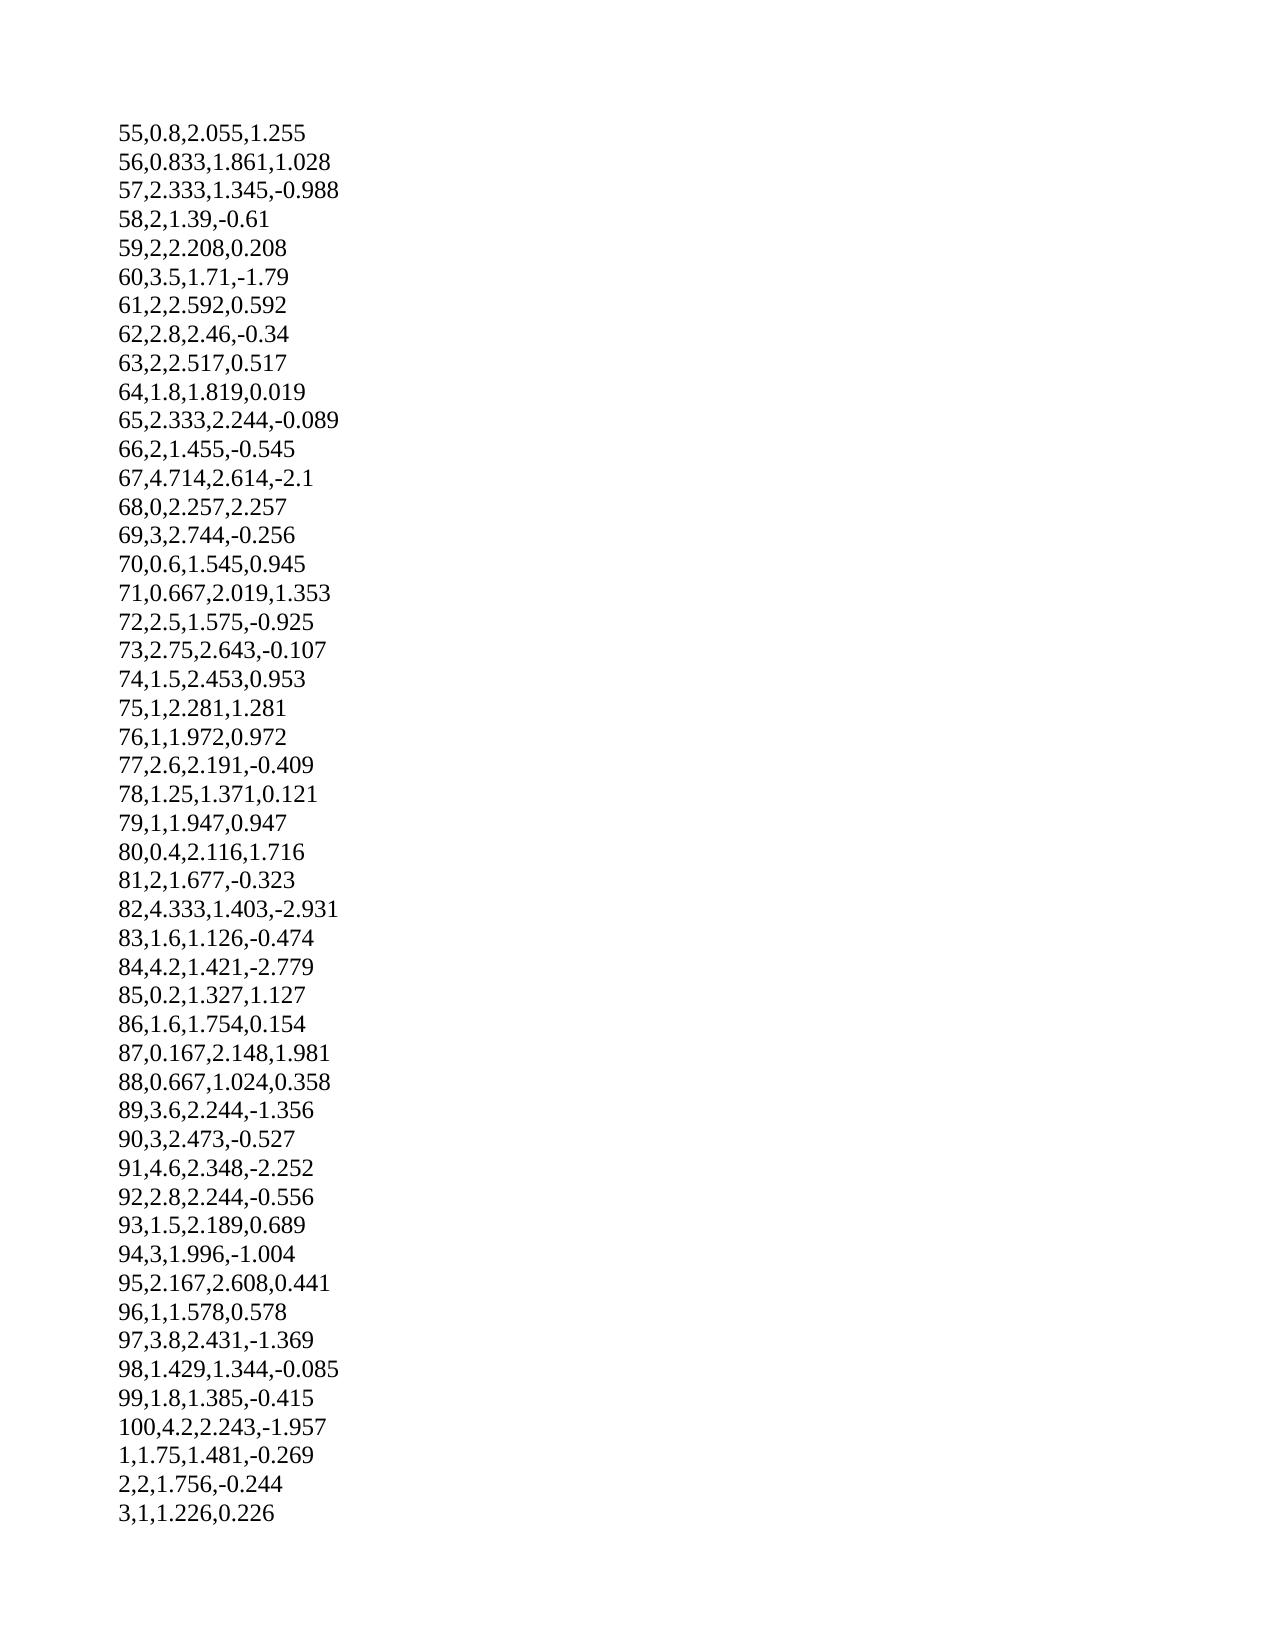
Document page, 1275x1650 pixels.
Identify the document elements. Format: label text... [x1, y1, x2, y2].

text 80,0.4,2.116,1.716 [118, 837, 1157, 866]
text 87,0.167,2.148,1.981 [118, 1038, 1157, 1067]
text 71,0.667,2.019,1.353 [118, 578, 1157, 607]
text 66,2,1.455,-0.545 [118, 434, 1157, 463]
text 90,3,2.473,-0.527 [118, 1124, 1157, 1153]
text 97,3.8,2.431,-1.369 [118, 1326, 1157, 1354]
text 56,0.833,1.861,1.028 [118, 147, 1157, 176]
text 81,2,1.677,-0.323 [118, 866, 1157, 894]
text 73,2.75,2.643,-0.107 [118, 636, 1157, 664]
text 79,1,1.947,0.947 [118, 808, 1157, 837]
text 67,4.714,2.614,-2.1 [118, 463, 1157, 492]
text 100,4.2,2.243,-1.957 [118, 1412, 1157, 1441]
text 88,0.667,1.024,0.358 [118, 1067, 1157, 1096]
text 82,4.333,1.403,-2.931 [118, 894, 1157, 923]
text 65,2.333,2.244,-0.089 [118, 406, 1157, 434]
text 93,1.5,2.189,0.689 [118, 1211, 1157, 1239]
text 94,3,1.996,-1.004 [118, 1239, 1157, 1268]
text 61,2,2.592,0.592 [118, 291, 1157, 319]
text 58,2,1.39,-0.61 [118, 204, 1157, 233]
text 98,1.429,1.344,-0.085 [118, 1354, 1157, 1383]
text 57,2.333,1.345,-0.988 [118, 176, 1157, 204]
text 74,1.5,2.453,0.953 [118, 664, 1157, 693]
text 84,4.2,1.421,-2.779 [118, 952, 1157, 981]
text 1,1.75,1.481,-0.269 [118, 1441, 1157, 1469]
text 95,2.167,2.608,0.441 [118, 1268, 1157, 1297]
text 92,2.8,2.244,-0.556 [118, 1182, 1157, 1211]
text 55,0.8,2.055,1.255 [118, 118, 1157, 147]
text 77,2.6,2.191,-0.409 [118, 751, 1157, 779]
text 70,0.6,1.545,0.945 [118, 549, 1157, 578]
text 68,0,2.257,2.257 [118, 492, 1157, 521]
text 75,1,2.281,1.281 [118, 693, 1157, 722]
text 99,1.8,1.385,-0.415 [118, 1383, 1157, 1412]
text 62,2.8,2.46,-0.34 [118, 319, 1157, 348]
text 63,2,2.517,0.517 [118, 348, 1157, 377]
text 91,4.6,2.348,-2.252 [118, 1153, 1157, 1182]
text 59,2,2.208,0.208 [118, 233, 1157, 262]
text 60,3.5,1.71,-1.79 [118, 262, 1157, 291]
text 83,1.6,1.126,-0.474 [118, 923, 1157, 952]
text 89,3.6,2.244,-1.356 [118, 1096, 1157, 1124]
text 64,1.8,1.819,0.019 [118, 377, 1157, 406]
text 2,2,1.756,-0.244 [118, 1469, 1157, 1498]
text 69,3,2.744,-0.256 [118, 521, 1157, 549]
text 78,1.25,1.371,0.121 [118, 779, 1157, 808]
text 72,2.5,1.575,-0.925 [118, 607, 1157, 636]
text 3,1,1.226,0.226 [118, 1498, 1157, 1527]
text 96,1,1.578,0.578 [118, 1297, 1157, 1326]
text 76,1,1.972,0.972 [118, 722, 1157, 751]
text 85,0.2,1.327,1.127 [118, 981, 1157, 1009]
text 86,1.6,1.754,0.154 [118, 1009, 1157, 1038]
